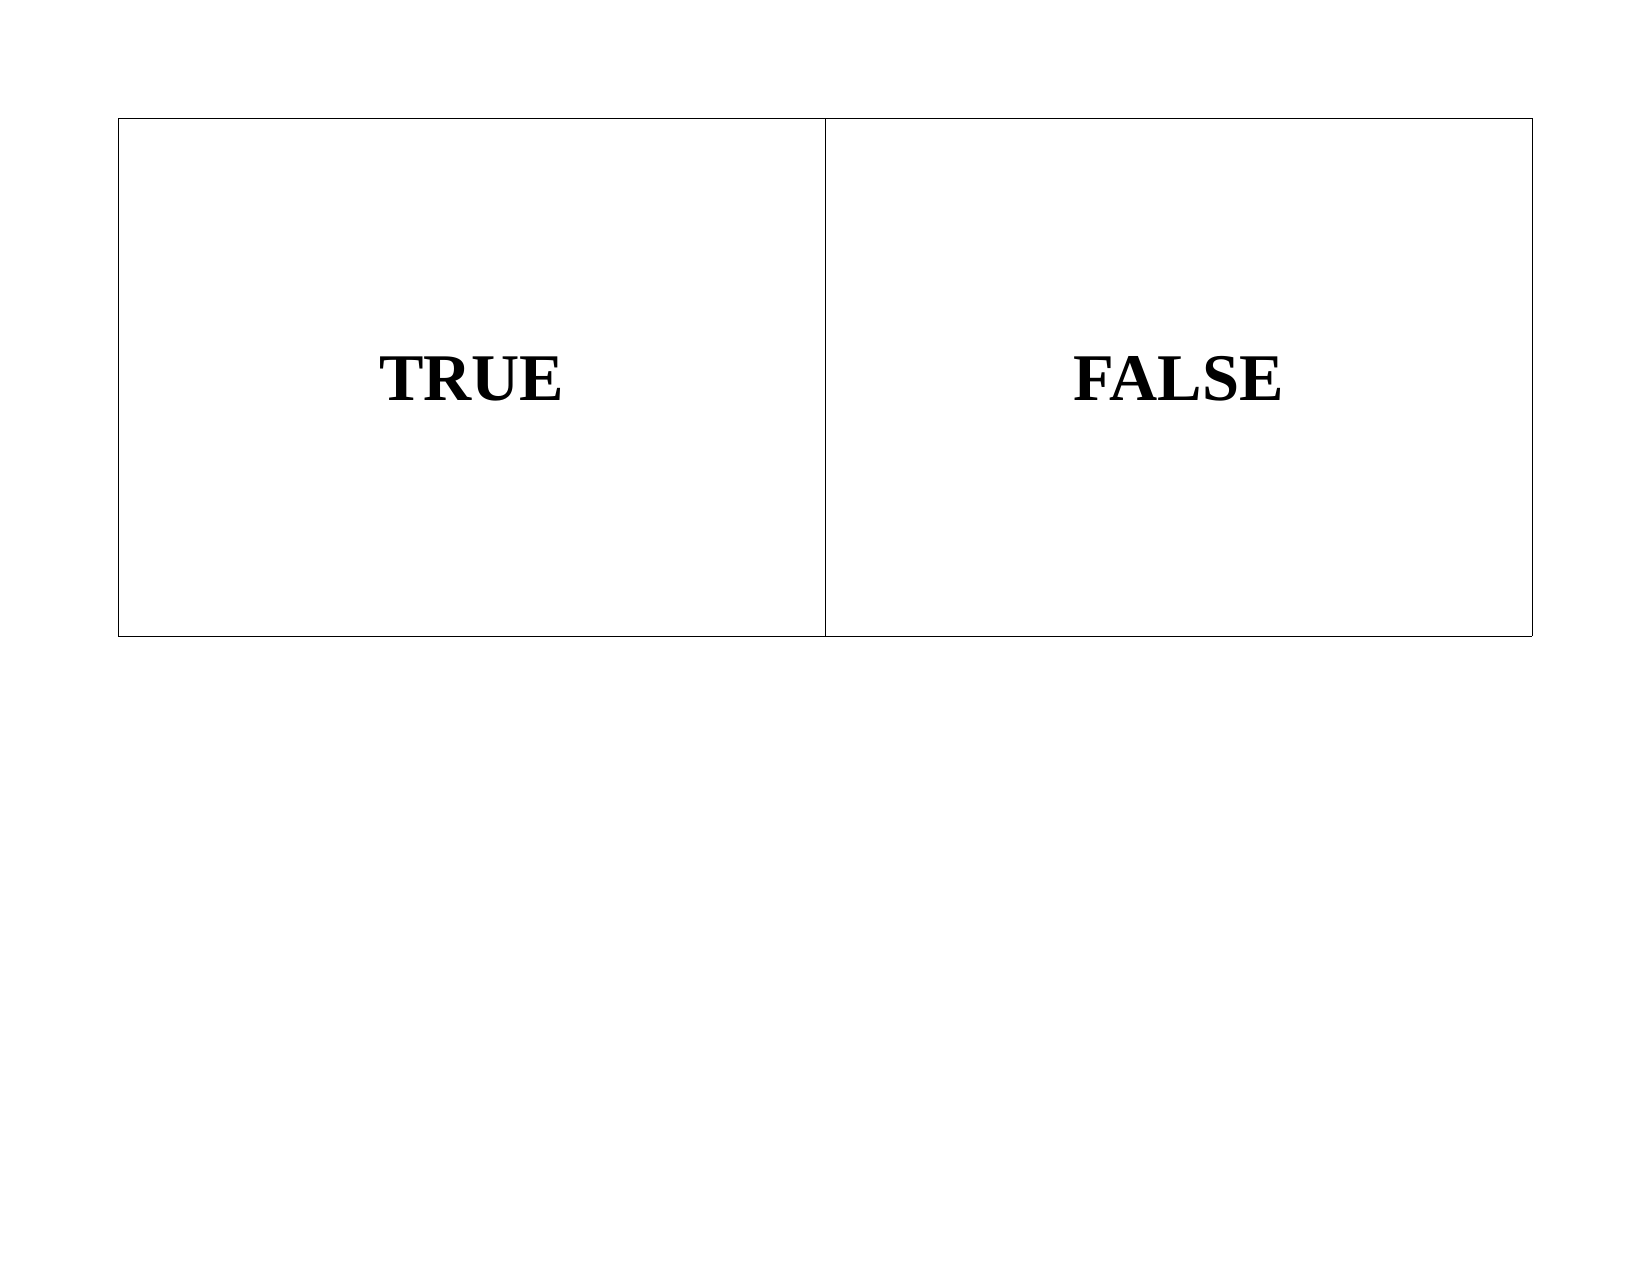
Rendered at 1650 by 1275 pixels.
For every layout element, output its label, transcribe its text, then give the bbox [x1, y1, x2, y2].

table_header False [826, 119, 1532, 636]
table_header True [119, 119, 825, 636]
